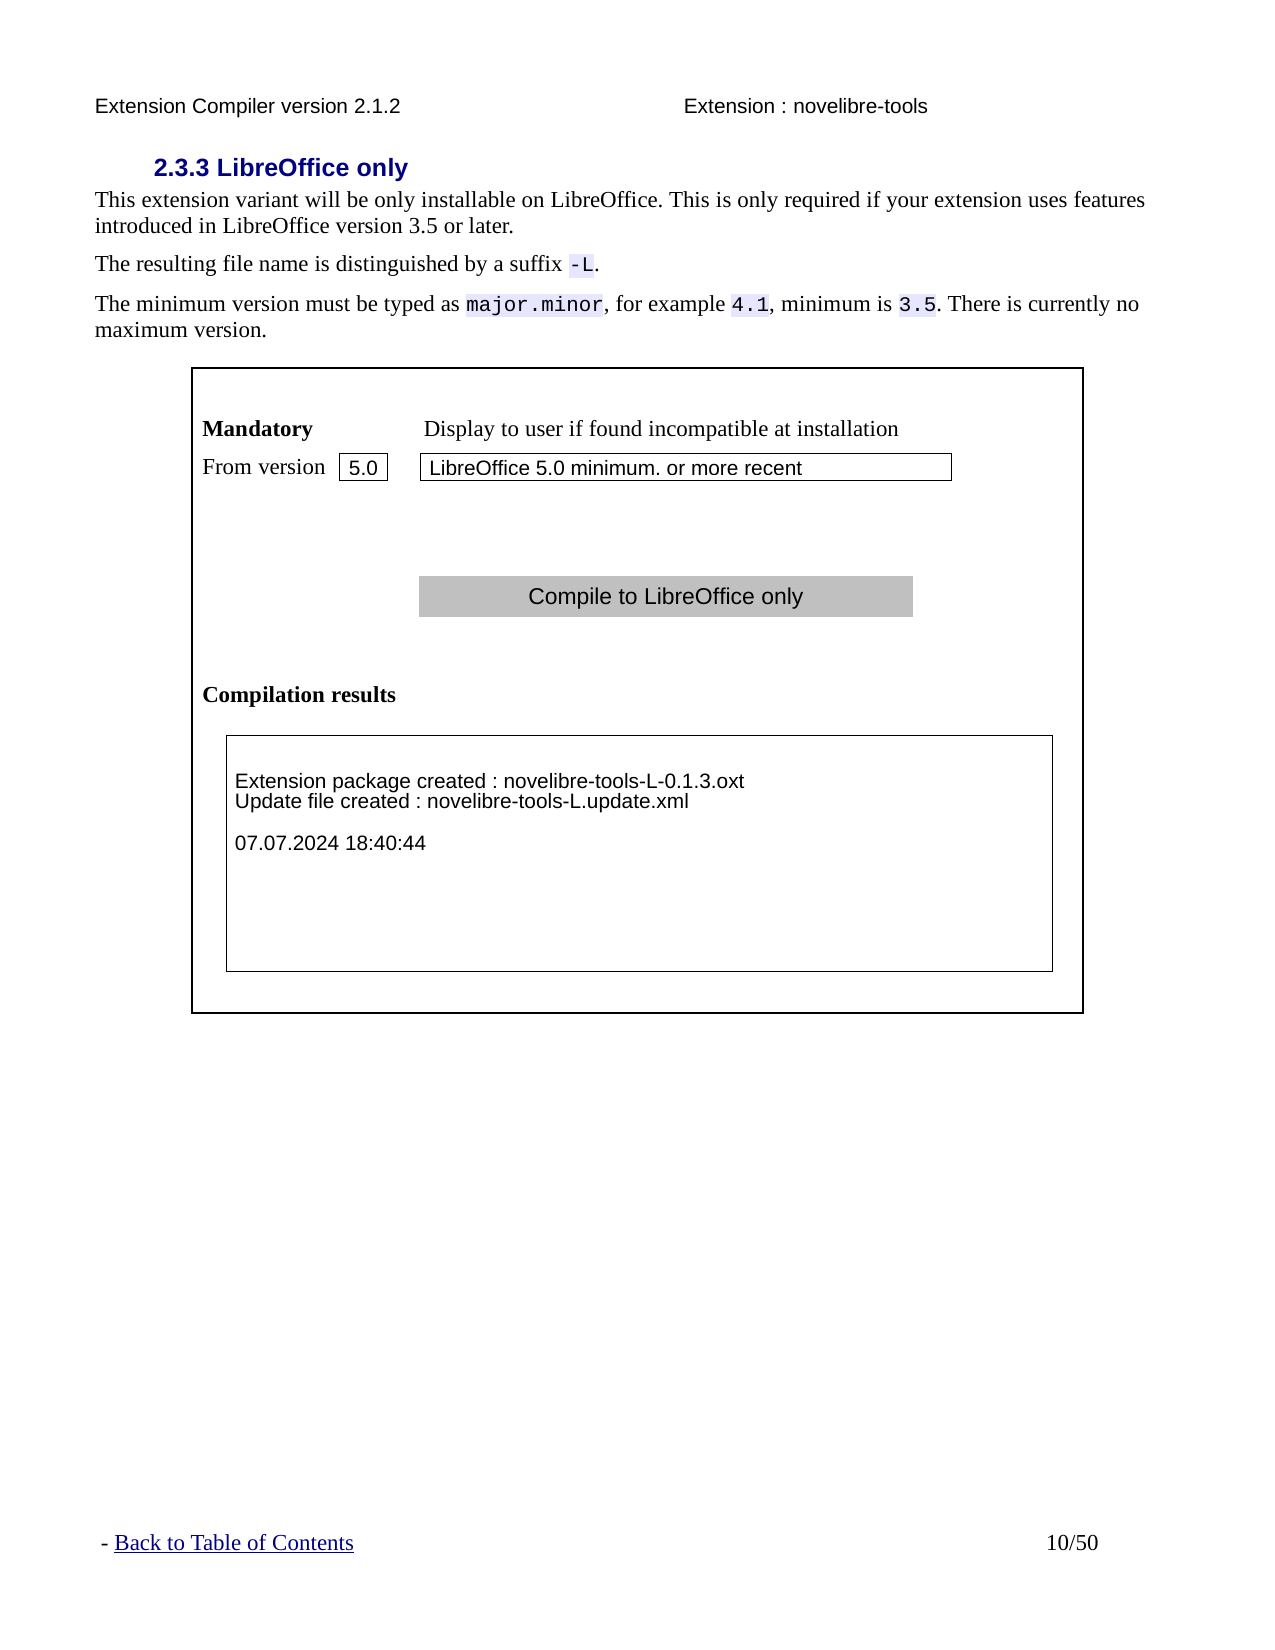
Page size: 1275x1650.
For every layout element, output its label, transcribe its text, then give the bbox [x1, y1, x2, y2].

text Compilation results [202, 682, 1073, 708]
text [952, 454, 1073, 480]
text [388, 454, 420, 480]
text This extension variant will be only installable on LibreOffice. This is only required if your extension uses features introduced in LibreOffice version 3.5 or later. [94, 187, 1181, 238]
text From version [202, 454, 339, 480]
text The resulting file name is distinguished by a suffix -L. [94, 251, 1181, 278]
subtitle LibreOffice only [153, 153, 1181, 181]
text Mandatory Display to user if found incompatible at installation [202, 416, 1073, 442]
text The minimum version must be typed as major.minor, for example 4.1, minimum is 3.5. There is currently no maximum version. [94, 290, 1181, 343]
